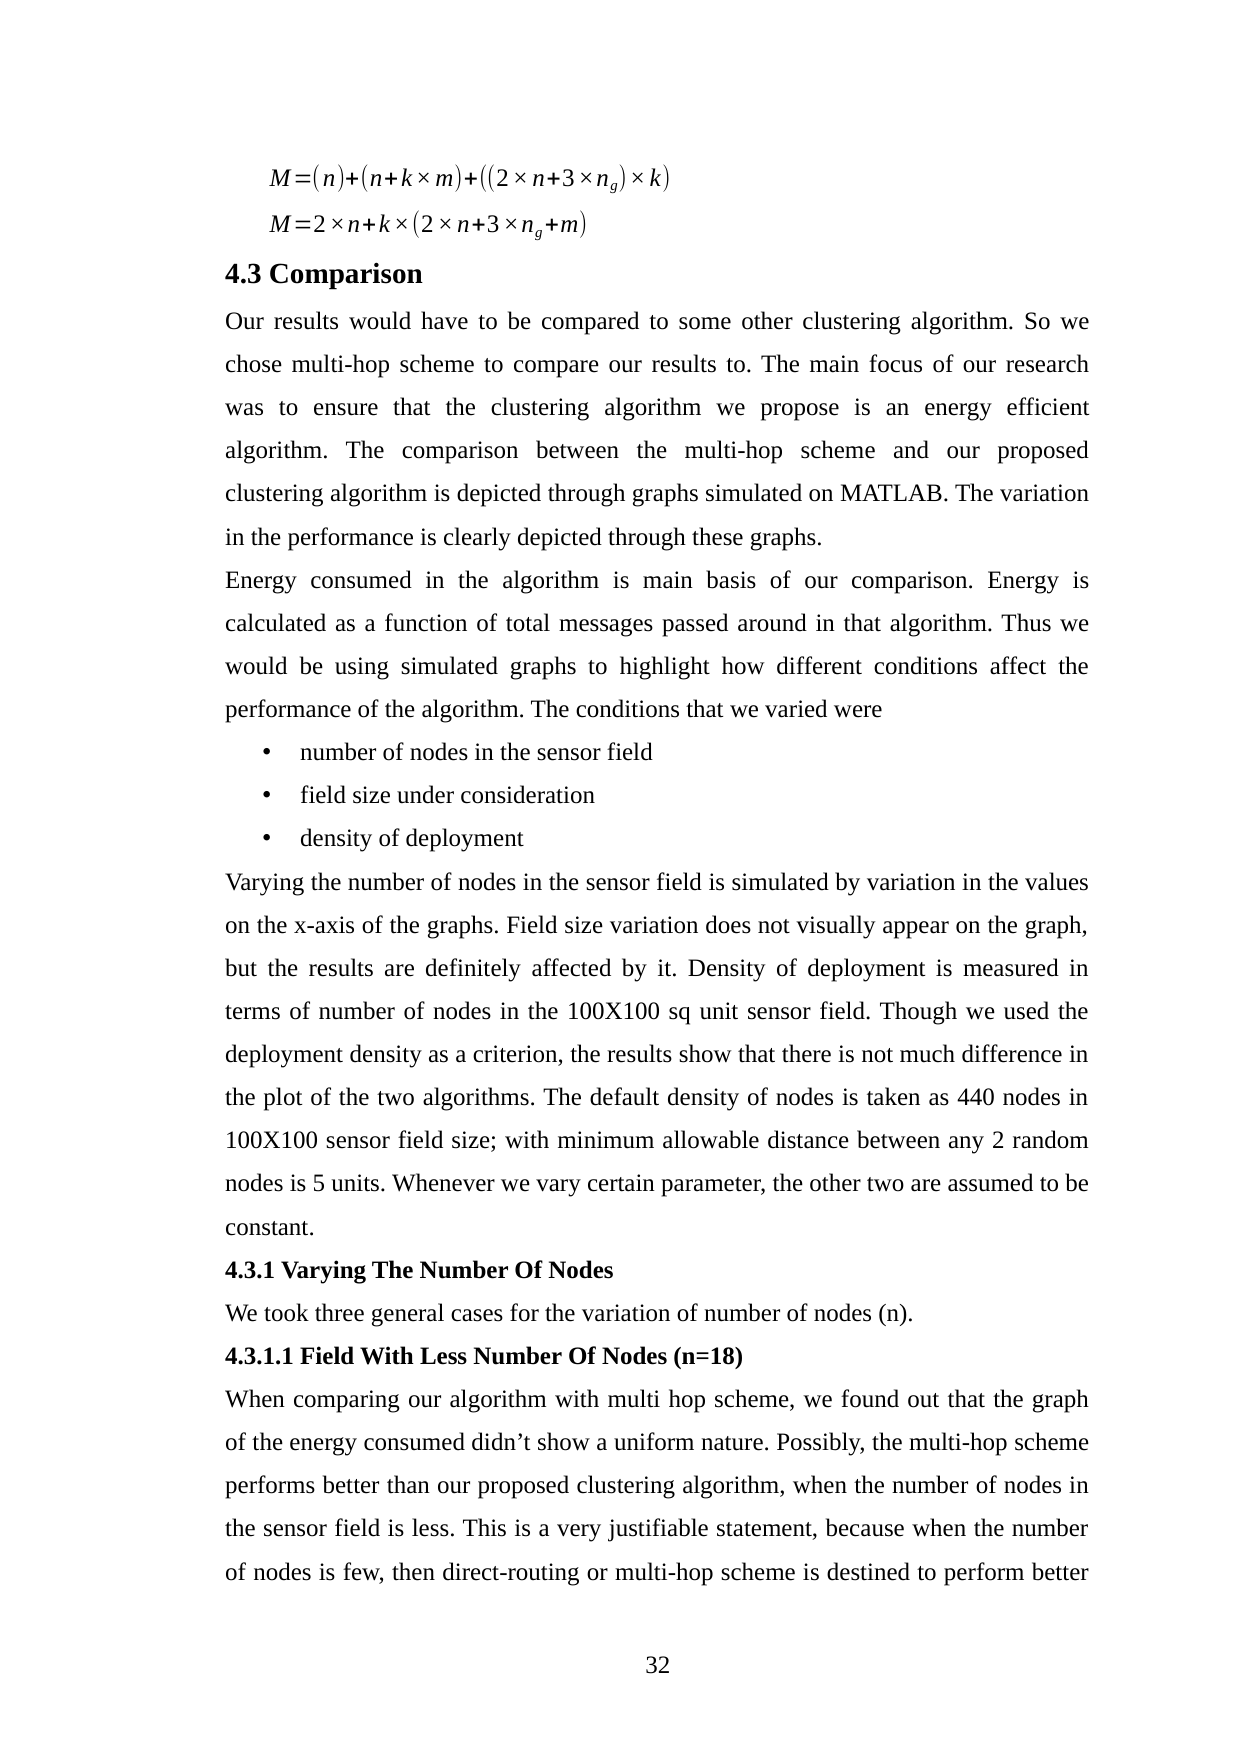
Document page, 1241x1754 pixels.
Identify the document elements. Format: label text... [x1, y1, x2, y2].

text Varying the number of nodes in the sensor field is simulated by variation in the values on the x-axis of the graphs. Field size variation does not visually appear on the graph, but the results are definitely affected by it. Density of deployment is measured in terms of number of nodes in the 100X100 sq unit sensor field. Though we used the deployment density as a criterion, the results show that there is not much difference in the plot of the two algorithms. The default density of nodes is taken as 440 nodes in 100X100 sensor field size; with minimum allowable distance between any 2 random nodes is 5 units. Whenever we vary certain parameter, the other two are assumed to be constant. [225, 867, 1090, 1240]
list density of deployment [262, 823, 1090, 852]
text Energy consumed in the algorithm is main basis of our comparison. Energy is calculated as a function of total messages passed around in that algorithm. Thus we would be using simulated graphs to highlight how different conditions affect the performance of the algorithm. The conditions that we varied were [225, 565, 1090, 723]
text 4.3.1 Varying The Number Of Nodes [225, 1255, 1090, 1283]
text Our results would have to be compared to some other clustering algorithm. So we chose multi-hop scheme to compare our results to. The main focus of our research was to ensure that the clustering algorithm we propose is an energy efficient algorithm. The comparison between the multi-hop scheme and our proposed clustering algorithm is depicted through graphs simulated on MATLAB. The variation in the performance is clearly depicted through these graphs. [225, 306, 1090, 550]
text When comparing our algorithm with multi hop scheme, we found out that the graph of the energy consumed didn’t show a uniform nature. Possibly, the multi-hop scheme performs better than our proposed clustering algorithm, when the number of nodes in the sensor field is less. This is a very justifiable statement, because when the number of nodes is few, then direct-routing or multi-hop scheme is destined to perform better [225, 1384, 1090, 1585]
list field size under consideration [262, 780, 1090, 809]
text We took three general cases for the variation of number of nodes (n). [225, 1298, 1090, 1327]
text 4.3.1.1 Field With Less Number Of Nodes (n=18) [225, 1341, 1090, 1370]
list number of nodes in the sensor field [262, 737, 1090, 766]
text 4.3 Comparison [225, 256, 1090, 289]
